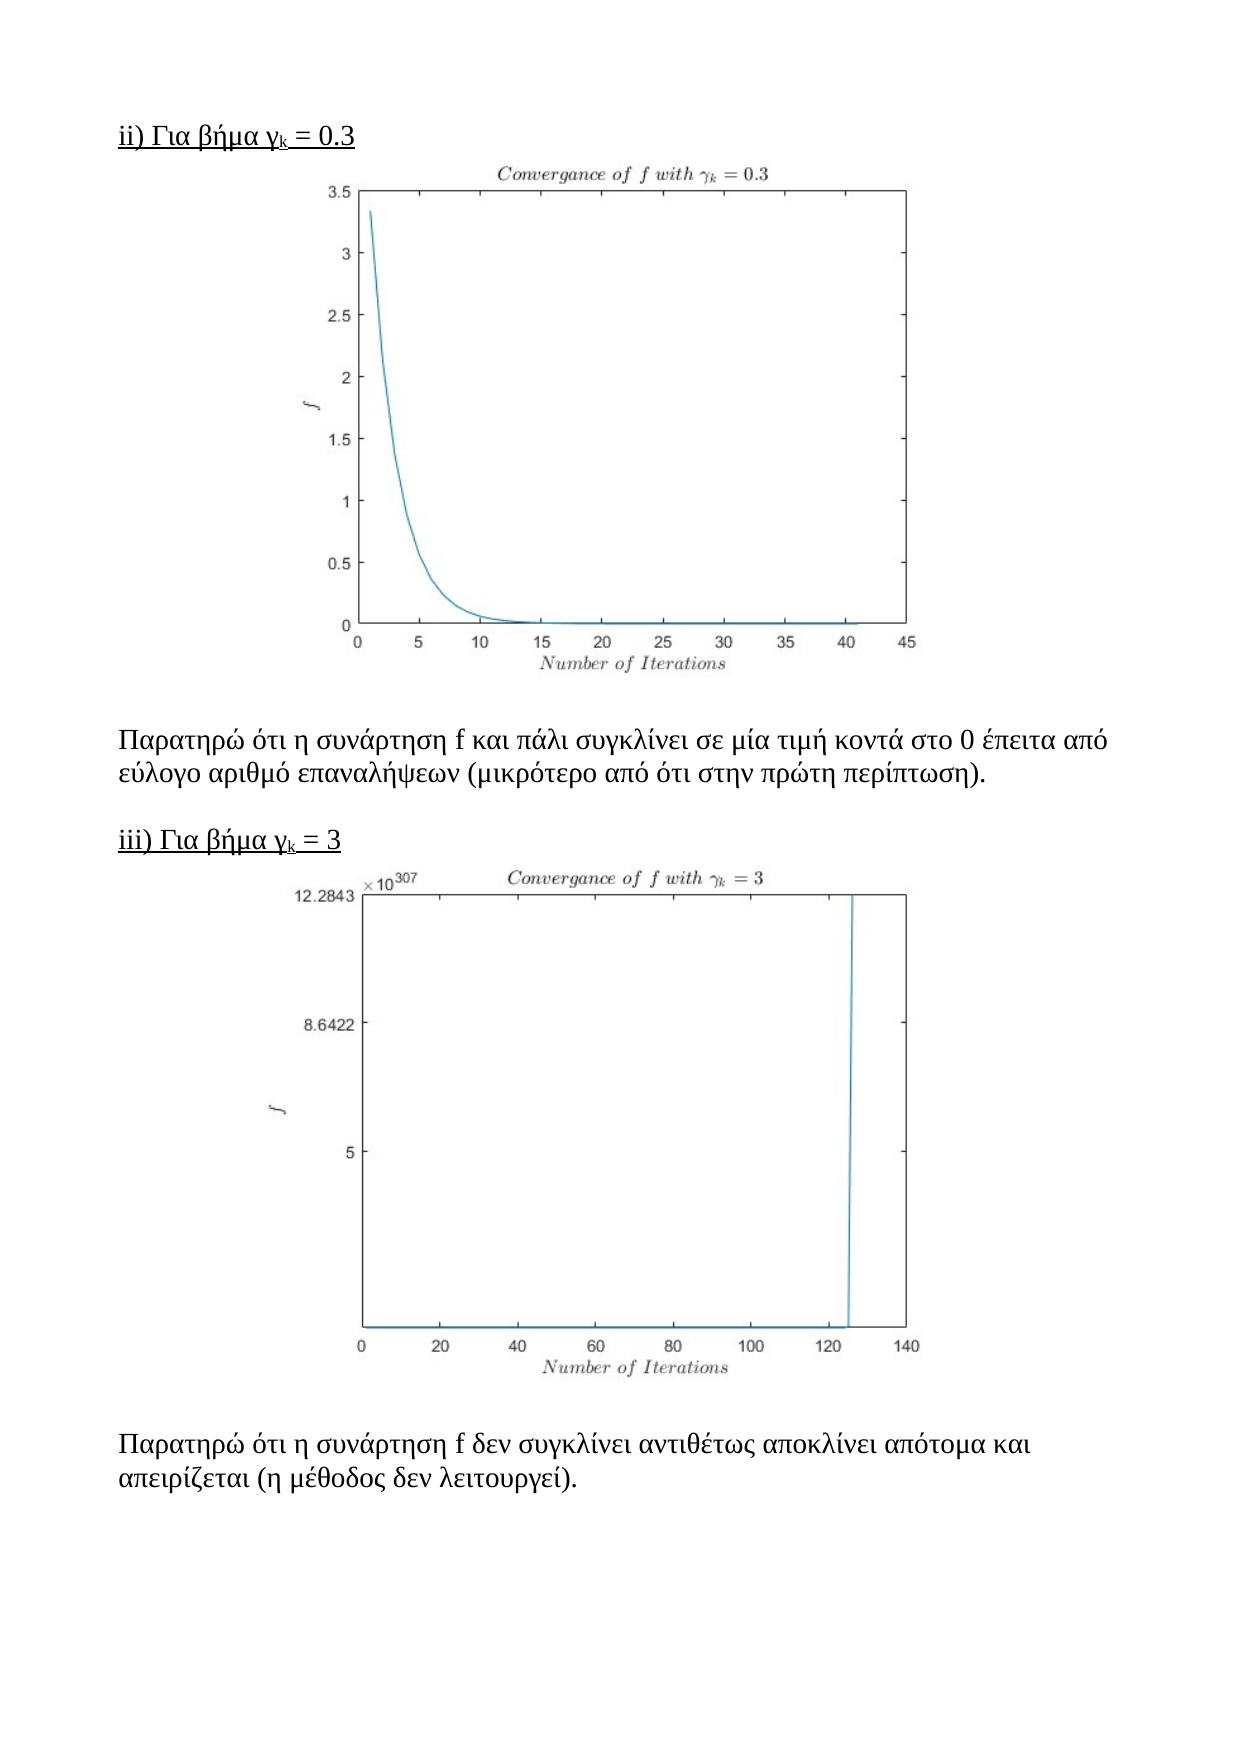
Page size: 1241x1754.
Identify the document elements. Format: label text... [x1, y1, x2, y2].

text ii) Για βήμα γk = 0.3 [118, 118, 1122, 152]
text iii) Για βήμα γk = 3 [118, 822, 1122, 856]
picture [266, 856, 974, 1386]
picture [266, 151, 974, 682]
text Παρατηρώ ότι η συνάρτηση f και πάλι συγκλίνει σε μία τιμή κοντά στο 0 έπειτα από εύλογο αριθμό επαναλήψεων (μικρότερο από ότι στην πρώτη περίπτωση). [118, 722, 1122, 789]
text Παρατηρώ ότι η συνάρτηση f δεν συγκλίνει αντιθέτως αποκλίνει απότομα και απειρίζεται (η μέθοδος δεν λειτουργεί). [118, 1426, 1122, 1493]
